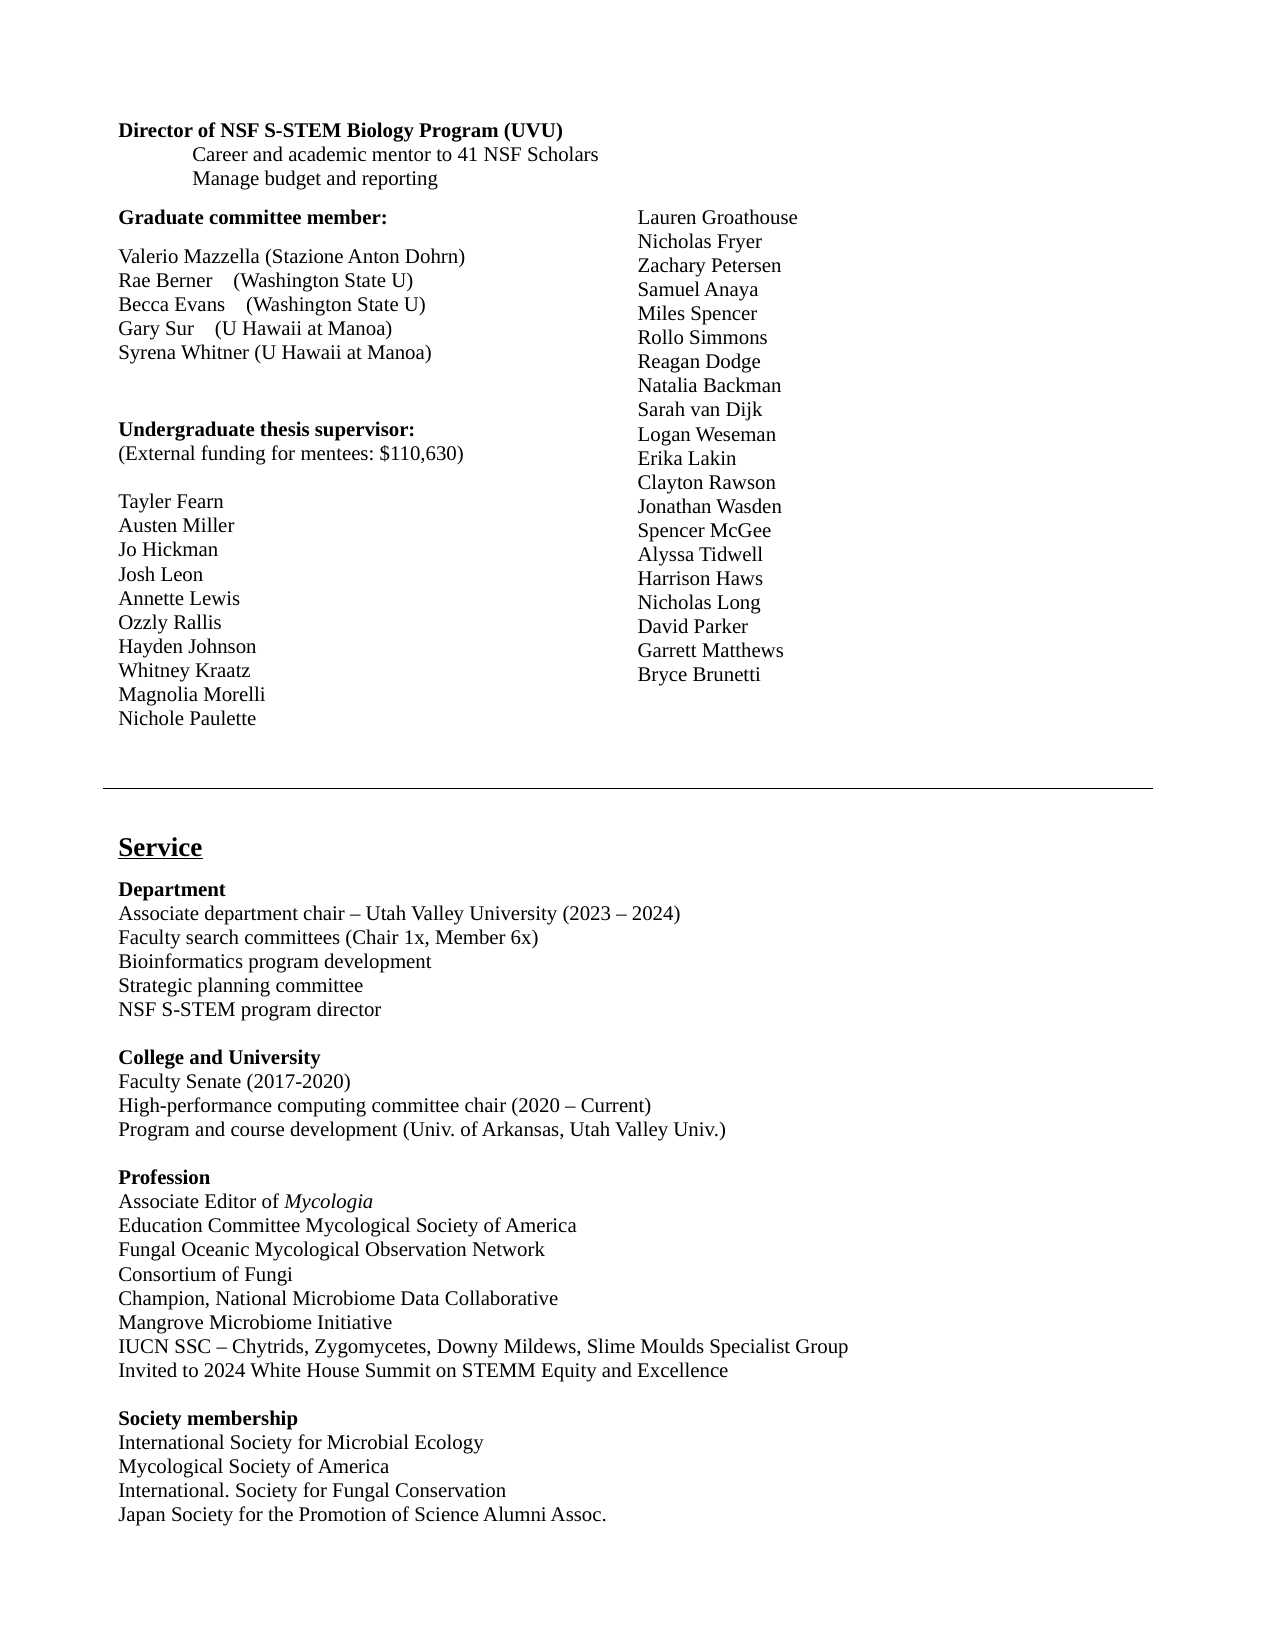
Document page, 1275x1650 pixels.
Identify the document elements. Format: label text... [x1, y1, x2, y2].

text Director of NSF S-STEM Biology Program (UVU) Career and academic mentor to 41 NSF Scholars Manage budget and reporting [118, 118, 1157, 190]
text Undergraduate thesis supervisor: (External funding for mentees: $110,630) Tayler Fearn Austen Miller Jo Hickman Josh Leon Annette Lewis Ozzly Rallis Hayden Johnson Whitney Kraatz Magnolia Morelli Nichole Paulette Lauren Groathouse Nicholas Fryer Zachary Petersen Samuel Anaya Miles Spencer Rollo Simmons Reagan Dodge Natalia Backman Sarah van Dijk Logan Weseman Erika Lakin Clayton Rawson Jonathan Wasden Spencer McGee Alyssa Tidwell Harrison Haws Nicholas Long David Parker Garrett Matthews Bryce Brunetti [118, 205, 1157, 730]
text Department Associate department chair – Utah Valley University (2023 – 2024) Faculty search committees (Chair 1x, Member 6x) Bioinformatics program development Strategic planning committee NSF S-STEM program director College and University Faculty Senate (2017-2020) High-performance computing committee chair (2020 – Current) Program and course development (Univ. of Arkansas, Utah Valley Univ.) Profession Associate Editor of Mycologia Education Committee Mycological Society of America Fungal Oceanic Mycological Observation Network Consortium of Fungi Champion, National Microbiome Data Collaborative Mangrove Microbiome Initiative IUCN SSC – Chytrids, Zygomycetes, Downy Mildews, Slime Moulds Specialist Group Invited to 2024 White House Summit on STEMM Equity and Excellence Society membership International Society for Microbial Ecology Mycological Society of America International. Society for Fungal Conservation Japan Society for the Promotion of Science Alumni Assoc. [118, 876, 1157, 1526]
text Valerio Mazzella (Stazione Anton Dohrn) Rae Berner (Washington State U) Becca Evans (Washington State U) Gary Sur (U Hawaii at Manoa) Syrena Whitner (U Hawaii at Manoa) [118, 243, 637, 364]
text Graduate committee member: [118, 205, 637, 229]
text Service [118, 802, 1157, 862]
